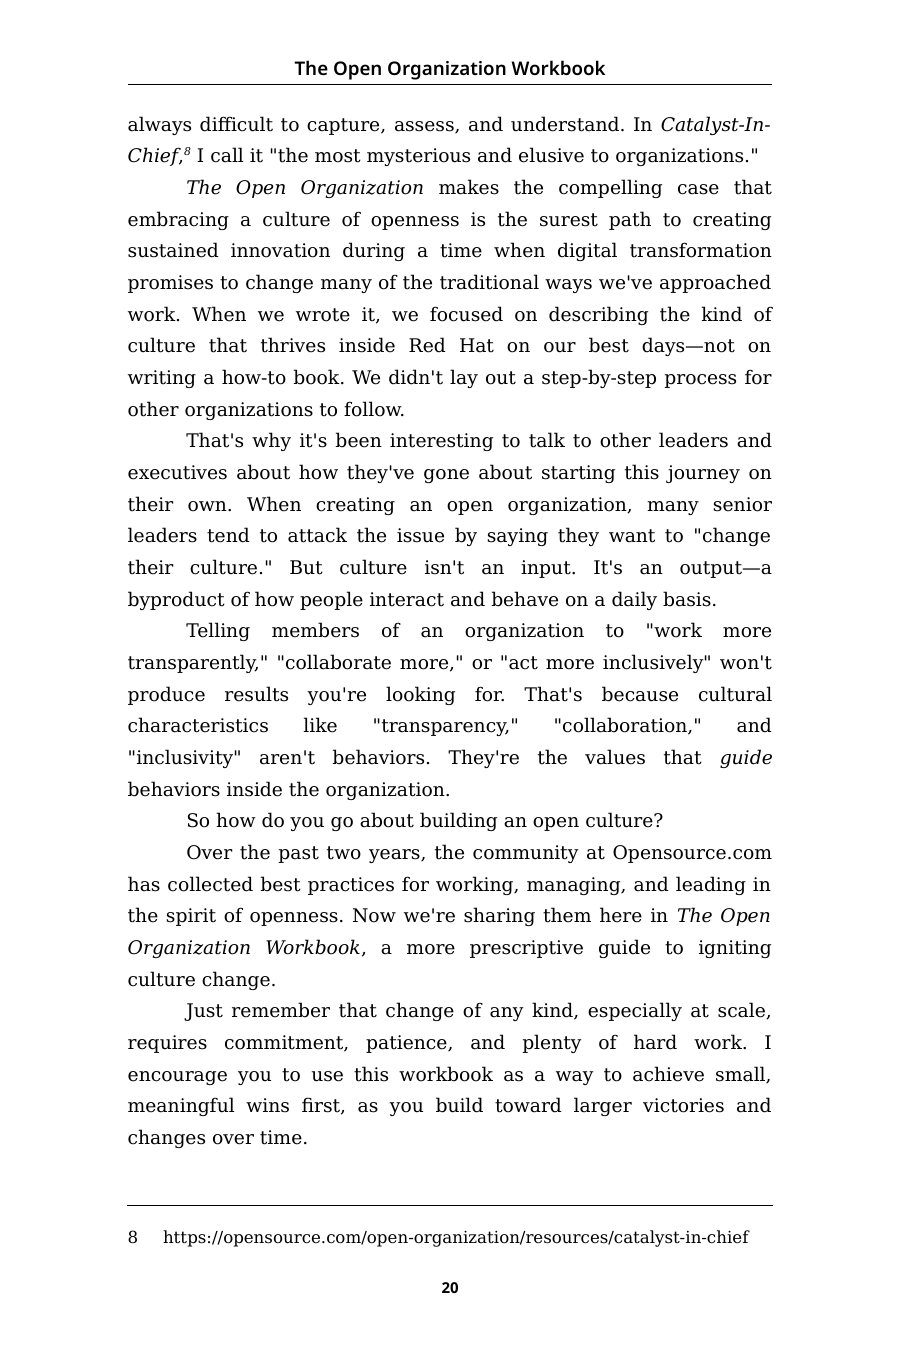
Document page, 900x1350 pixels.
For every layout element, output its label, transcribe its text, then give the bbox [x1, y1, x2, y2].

text https://opensource.com/open-organization/resources/catalyst-in-chief [127, 1228, 772, 1247]
text The Open Organization makes the compelling case that embracing a culture of openness is the surest path to creating sustained innovation during a time when digital transformation promises to change many of the traditional ways we've approached work. When we wrote it, we focused on describing the kind of culture that thrives inside Red Hat on our best days—not on writing a how-to book. We didn't lay out a step-by-step process for other organizations to follow. [127, 177, 772, 421]
text Just remember that change of any kind, especially at scale, requires commitment, patience, and plenty of hard work. I encourage you to use this workbook as a way to achieve small, meaningful wins first, as you build toward larger victories and changes over time. [127, 1001, 772, 1149]
text Over the past two years, the community at Opensource.com has collected best practices for working, managing, and leading in the spirit of openness. Now we're sharing them here in The Open Organization Workbook, a more prescriptive guide to igniting culture change. [127, 842, 772, 991]
text That's why it's been interesting to talk to other leaders and executives about how they've gone about starting this journey on their own. When creating an open organization, many senior leaders tend to attack the issue by saying they want to "change their culture." But culture isn't an input. It's an output—a byproduct of how people interact and behave on a daily basis. [127, 431, 772, 611]
text So how do you go about building an open culture? [127, 811, 772, 832]
text Telling members of an organization to "work more transparently," "collaborate more," or "act more inclusively" won't produce results you're looking for. That's because cultural characteristics like "transparency," "collaboration," and "inclusivity" aren't behaviors. They're the values that guide behaviors inside the organization. [127, 621, 772, 801]
text always difficult to capture, assess, and understand. In Catalyst-In-Chief, I call it "the most mysterious and elusive to organizations." [127, 114, 772, 167]
